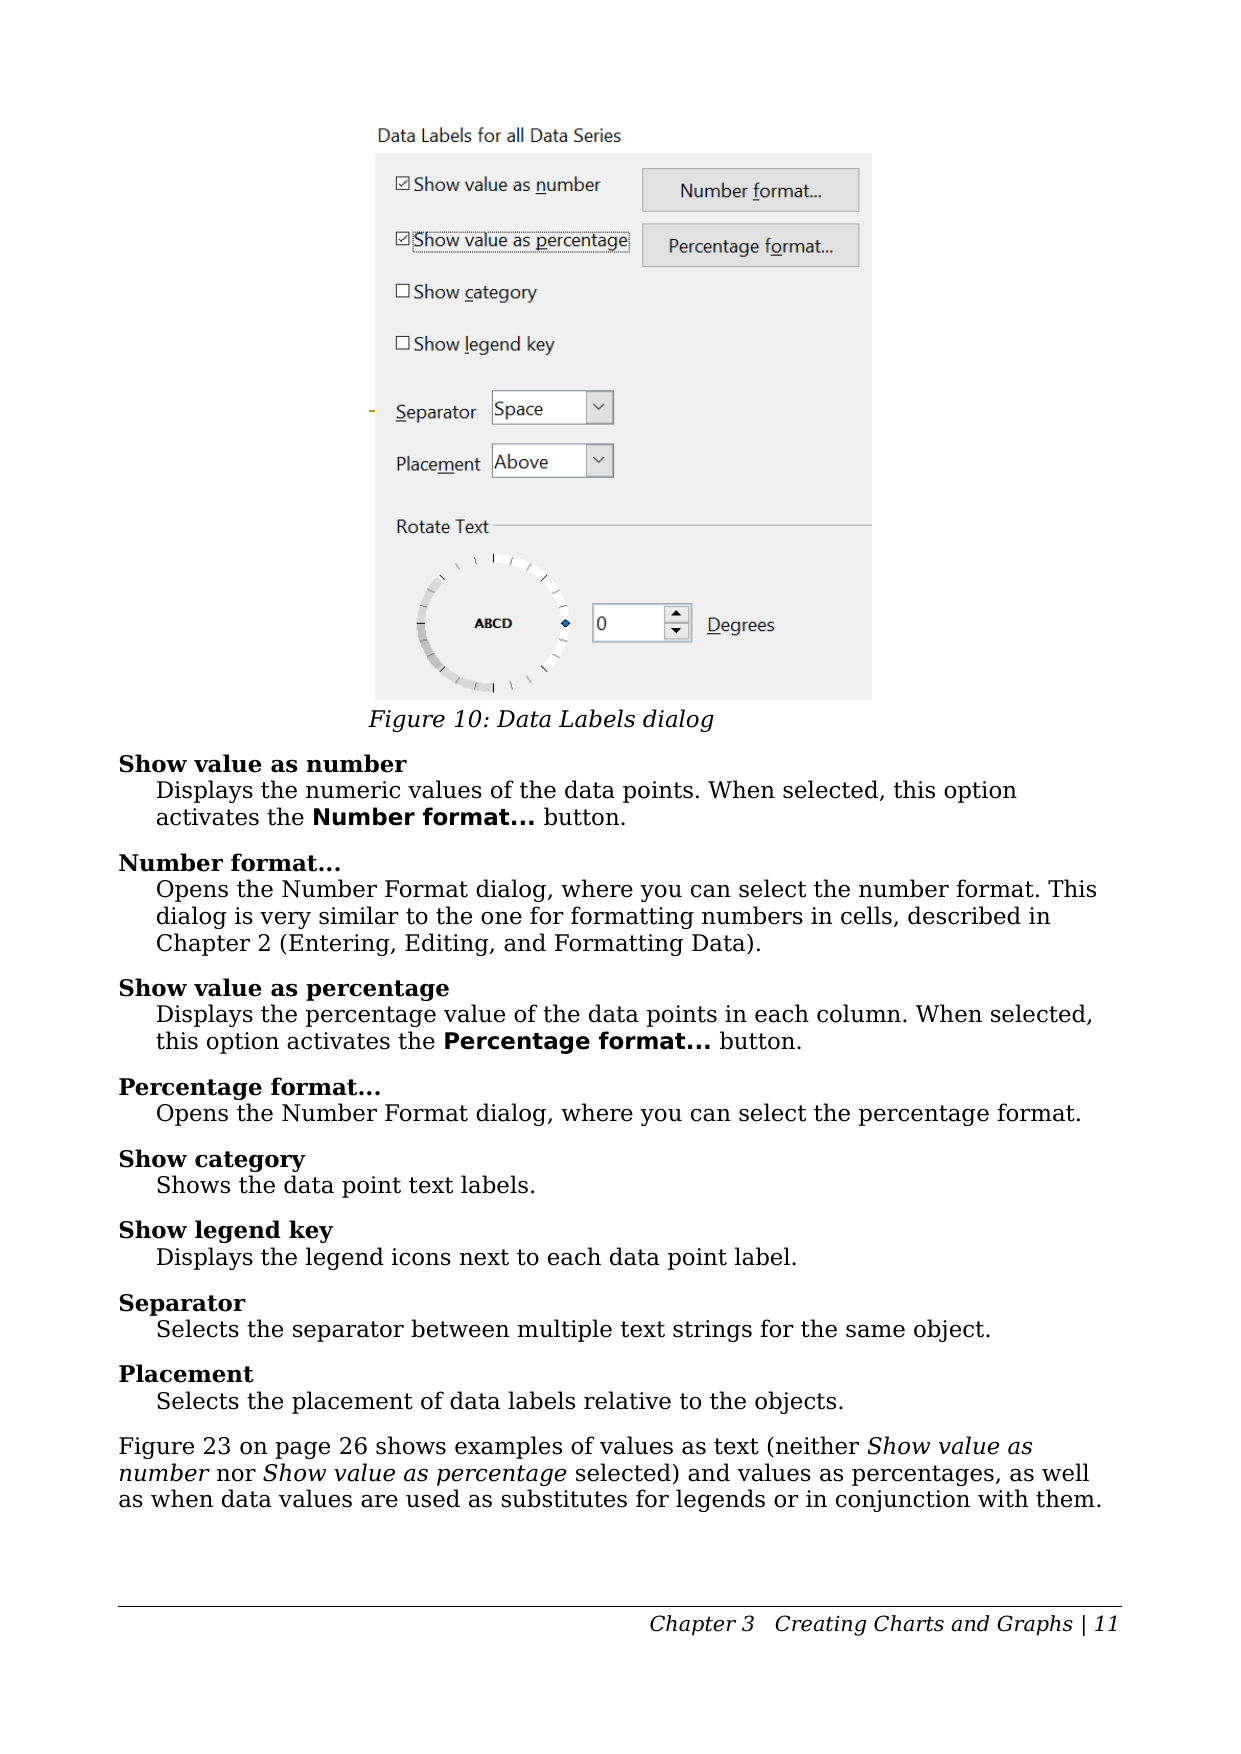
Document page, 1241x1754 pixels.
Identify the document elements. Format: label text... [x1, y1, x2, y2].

text Displays the legend icons next to each data point label. [156, 1244, 1122, 1271]
text Show value as percentage [118, 975, 1122, 1002]
text Percentage format... [118, 1073, 1122, 1100]
text Show legend key [118, 1217, 1122, 1244]
text Figure 10: Data Labels dialog [368, 706, 872, 732]
text Selects the separator between multiple text strings for the same object. [156, 1316, 1122, 1343]
text Opens the Number Format dialog, where you can select the number format. This dialog is very similar to the one for formatting numbers in cells, described in Chapter 2 (Entering, Editing, and Formatting Data). [156, 876, 1122, 956]
text Placement [118, 1361, 1122, 1388]
text Separator [118, 1289, 1122, 1316]
text Selects the placement of data labels relative to the objects. [156, 1388, 1122, 1415]
text Displays the percentage value of the data points in each column. When selected, this option activates the Percentage format... button. [156, 1002, 1122, 1055]
text Shows the data point text labels. [156, 1172, 1122, 1199]
text Figure 23 on page 26 shows examples of values as text (neither Show value as number nor Show value as percentage selected) and values as percentages, as well as when data values are used as substitutes for legends or in conjunction with them. [118, 1433, 1122, 1513]
text Show value as number [118, 751, 1122, 778]
text Displays the numeric values of the data points. When selected, this option activates the Number format... button. [156, 778, 1122, 831]
text Number format... [118, 849, 1122, 876]
text Show category [118, 1145, 1122, 1172]
text Opens the Number Format dialog, where you can select the percentage format. [156, 1100, 1122, 1127]
picture [375, 118, 872, 700]
